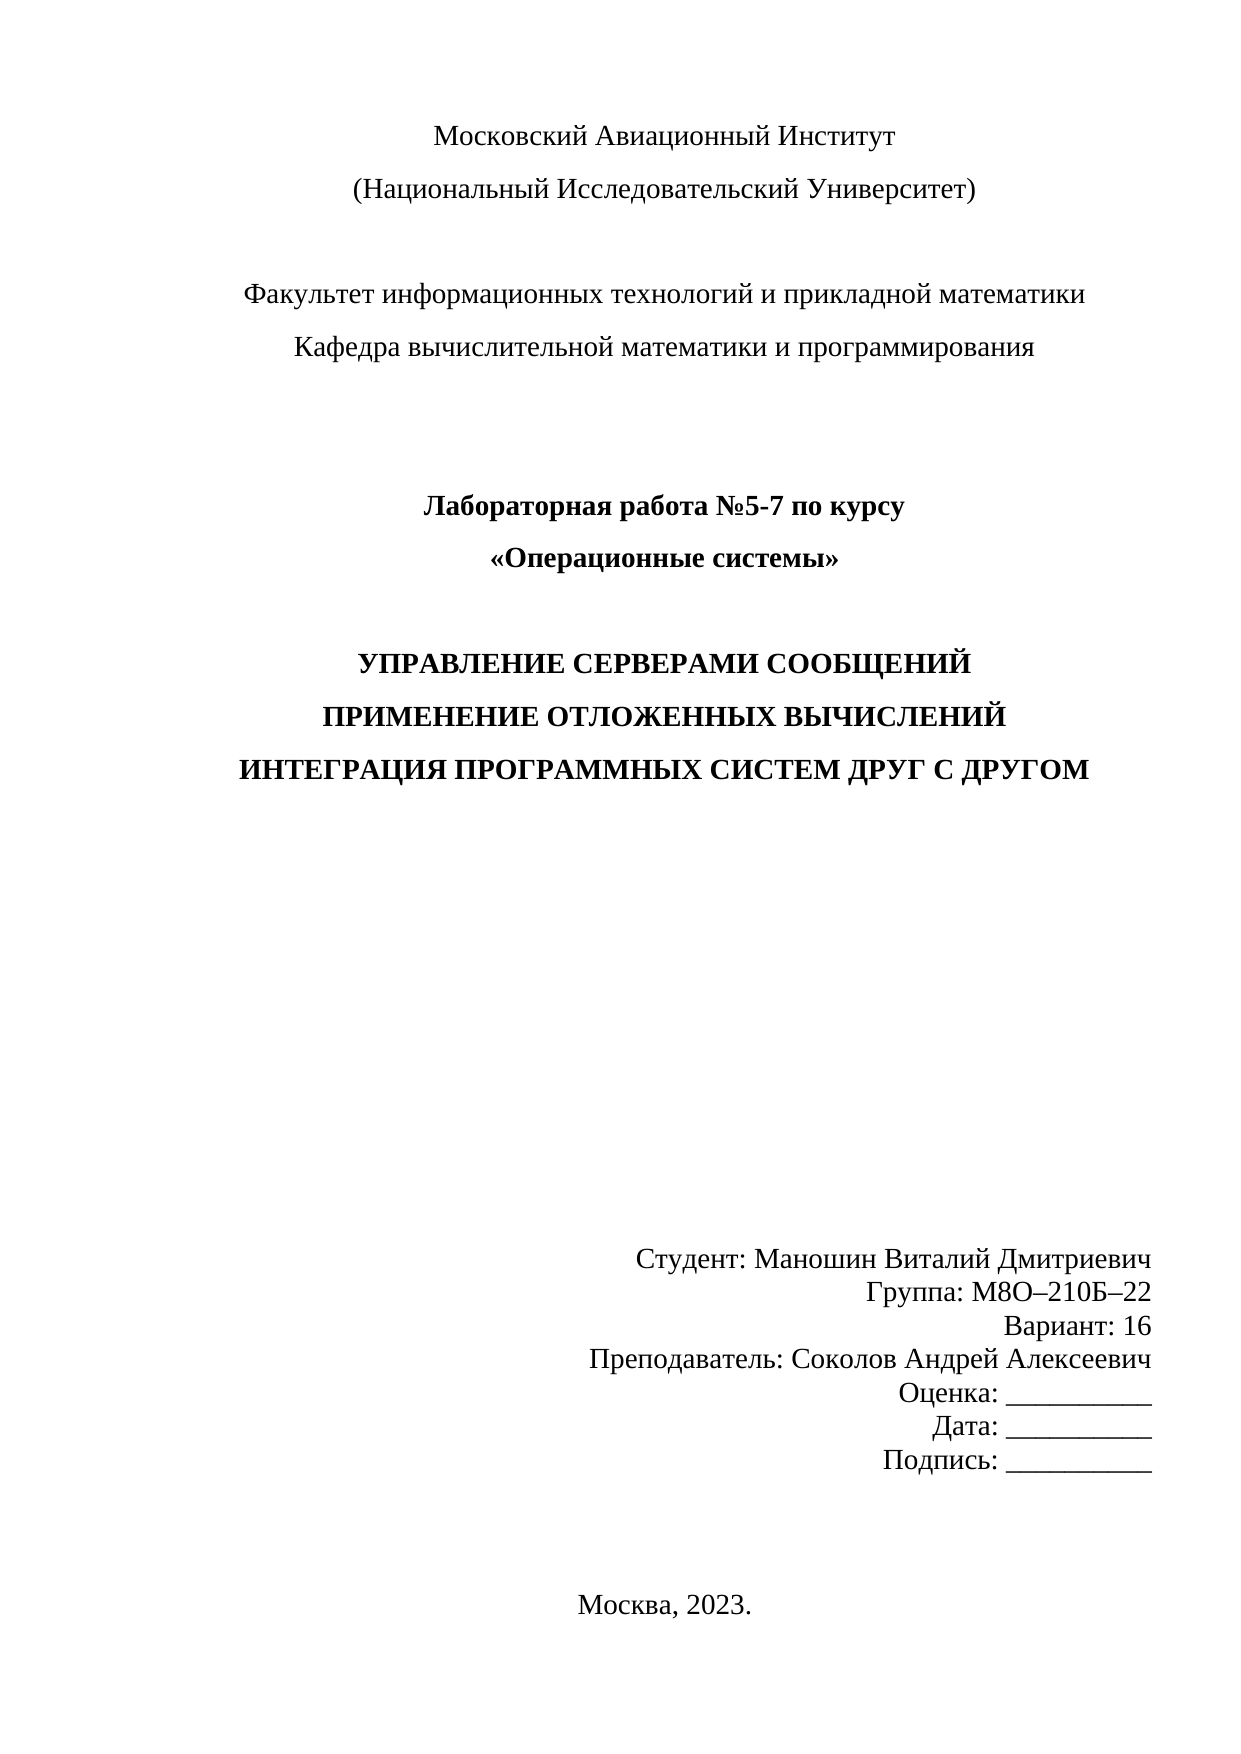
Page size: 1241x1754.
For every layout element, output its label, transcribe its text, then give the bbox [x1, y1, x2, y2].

text Лабораторная работа №5-7 по курсу [177, 488, 1152, 521]
text (Национальный Исследовательский Университет) [177, 171, 1152, 204]
text ПРИМЕНЕНИЕ ОТЛОЖЕННЫХ ВЫЧИСЛЕНИЙ [177, 699, 1152, 733]
text ИНТЕГРАЦИЯ ПРОГРАММНЫХ СИСТЕМ ДРУГ С ДРУГОМ [177, 752, 1152, 785]
text Факультет информационных технологий и прикладной математики [177, 277, 1152, 310]
text Московский Авиационный Институт [177, 118, 1152, 152]
text Студент: Маношин Виталий Дмитриевич [177, 1241, 1152, 1274]
text Москва, 2023. [177, 1587, 1152, 1620]
text Подпись: __________ [177, 1442, 1152, 1476]
text Кафедра вычислительной математики и программирования [177, 329, 1152, 363]
text Оценка: __________ [177, 1375, 1152, 1408]
text Преподаватель: Соколов Андрей Алексеевич [177, 1341, 1152, 1375]
text Группа: М8О–210Б–22 [767, 1274, 1152, 1308]
text «Операционные системы» [177, 541, 1152, 574]
text Вариант: 16 [767, 1308, 1152, 1341]
text Дата: __________ [177, 1408, 1152, 1442]
text УПРАВЛЕНИЕ СЕРВЕРАМИ СООБЩЕНИЙ [177, 646, 1152, 680]
